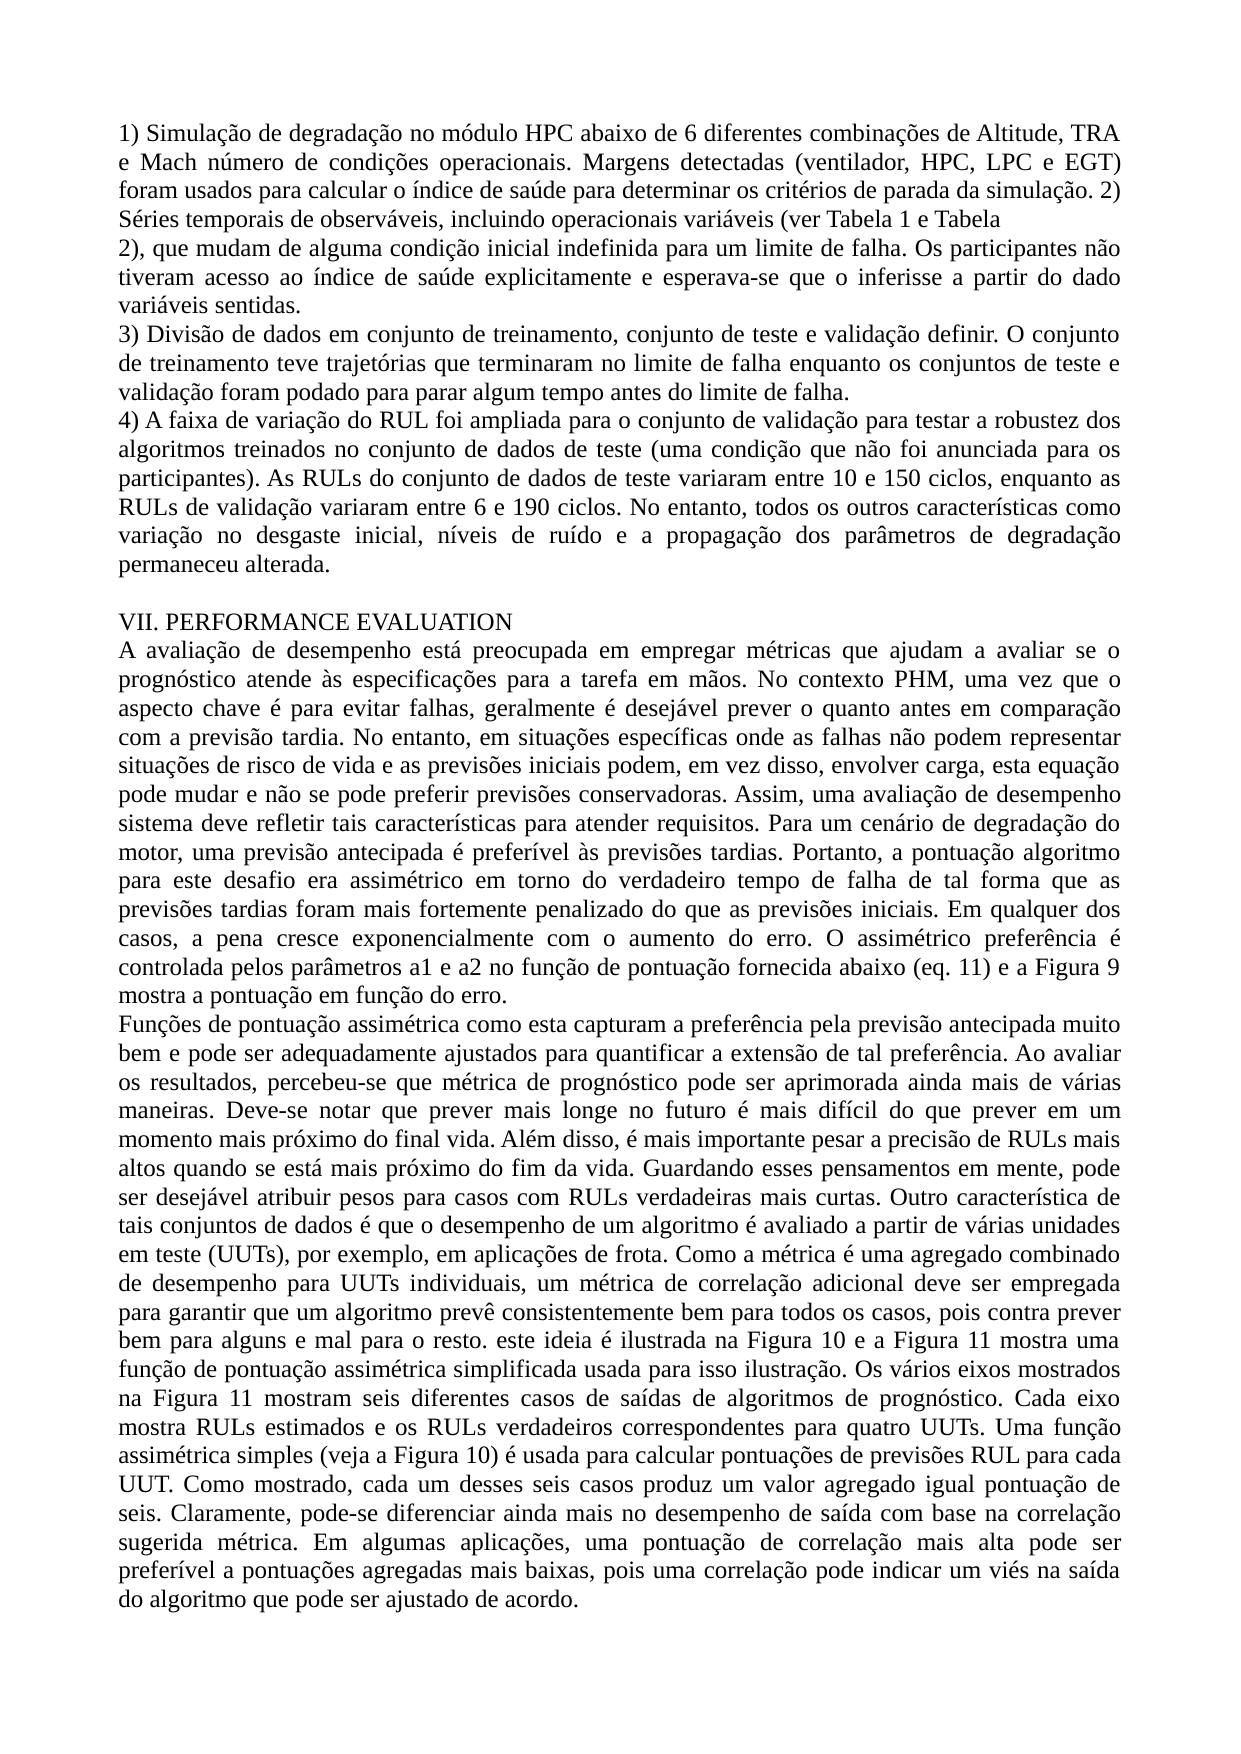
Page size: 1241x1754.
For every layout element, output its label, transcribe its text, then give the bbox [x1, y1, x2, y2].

text 3) Divisão de dados em conjunto de treinamento, conjunto de teste e validação definir. O conjunto de treinamento teve trajetórias que terminaram no limite de falha enquanto os conjuntos de teste e validação foram podado para parar algum tempo antes do limite de falha. [118, 319, 1122, 406]
text A avaliação de desempenho está preocupada em empregar métricas que ajudam a avaliar se o prognóstico atende às especificações para a tarefa em mãos. No contexto PHM, uma vez que o aspecto chave é para evitar falhas, geralmente é desejável prever o quanto antes em comparação com a previsão tardia. No entanto, em situações específicas onde as falhas não podem representar situações de risco de vida e as previsões iniciais podem, em vez disso, envolver carga, esta equação pode mudar e não se pode preferir previsões conservadoras. Assim, uma avaliação de desempenho sistema deve refletir tais características para atender requisitos. Para um cenário de degradação do motor, uma previsão antecipada é preferível às previsões tardias. Portanto, a pontuação algoritmo para este desafio era assimétrico em torno do verdadeiro tempo de falha de tal forma que as previsões tardias foram mais fortemente penalizado do que as previsões iniciais. Em qualquer dos casos, a pena cresce exponencialmente com o aumento do erro. O assimétrico preferência é controlada pelos parâmetros a1 e a2 no função de pontuação fornecida abaixo (eq. 11) e a Figura 9 mostra a pontuação em função do erro. [118, 636, 1122, 1009]
text VII. PERFORMANCE EVALUATION [118, 607, 1122, 636]
text 1) Simulação de degradação no módulo HPC abaixo de 6 diferentes combinações de Altitude, TRA e Mach número de condições operacionais. Margens detectadas (ventilador, HPC, LPC e EGT) foram usados para calcular o índice de saúde para determinar os critérios de parada da simulação. 2) Séries temporais de observáveis, incluindo operacionais variáveis (ver Tabela 1 e Tabela [118, 118, 1122, 233]
text 4) A faixa de variação do RUL foi ampliada para o conjunto de validação para testar a robustez dos algoritmos treinados no conjunto de dados de teste (uma condição que não foi anunciada para os participantes). As RULs do conjunto de dados de teste variaram entre 10 e 150 ciclos, enquanto as RULs de validação variaram entre 6 e 190 ciclos. No entanto, todos os outros características como variação no desgaste inicial, níveis de ruído e a propagação dos parâmetros de degradação permaneceu alterada. [118, 406, 1122, 578]
text 2), que mudam de alguma condição inicial indefinida para um limite de falha. Os participantes não tiveram acesso ao índice de saúde explicitamente e esperava-se que o inferisse a partir do dado variáveis sentidas. [118, 233, 1122, 319]
text Funções de pontuação assimétrica como esta capturam a preferência pela previsão antecipada muito bem e pode ser adequadamente ajustados para quantificar a extensão de tal preferência. Ao avaliar os resultados, percebeu-se que métrica de prognóstico pode ser aprimorada ainda mais de várias maneiras. Deve-se notar que prever mais longe no futuro é mais difícil do que prever em um momento mais próximo do final vida. Além disso, é mais importante pesar a precisão de RULs mais altos quando se está mais próximo do fim da vida. Guardando esses pensamentos em mente, pode ser desejável atribuir pesos para casos com RULs verdadeiras mais curtas. Outro característica de tais conjuntos de dados é que o desempenho de um algoritmo é avaliado a partir de várias unidades em teste (UUTs), por exemplo, em aplicações de frota. Como a métrica é uma agregado combinado de desempenho para UUTs individuais, um métrica de correlação adicional deve ser empregada para garantir que um algoritmo prevê consistentemente bem para todos os casos, pois contra prever bem para alguns e mal para o resto. este ideia é ilustrada na Figura 10 e a Figura 11 mostra uma função de pontuação assimétrica simplificada usada para isso ilustração. Os vários eixos mostrados na Figura 11 mostram seis diferentes casos de saídas de algoritmos de prognóstico. Cada eixo mostra RULs estimados e os RULs verdadeiros correspondentes para quatro UUTs. Uma função assimétrica simples (veja a Figura 10) é usada para calcular pontuações de previsões RUL para cada UUT. Como mostrado, cada um desses seis casos produz um valor agregado igual pontuação de seis. Claramente, pode-se diferenciar ainda mais no desempenho de saída com base na correlação sugerida métrica. Em algumas aplicações, uma pontuação de correlação mais alta pode ser preferível a pontuações agregadas mais baixas, pois uma correlação pode indicar um viés na saída do algoritmo que pode ser ajustado de acordo. [118, 1009, 1122, 1613]
